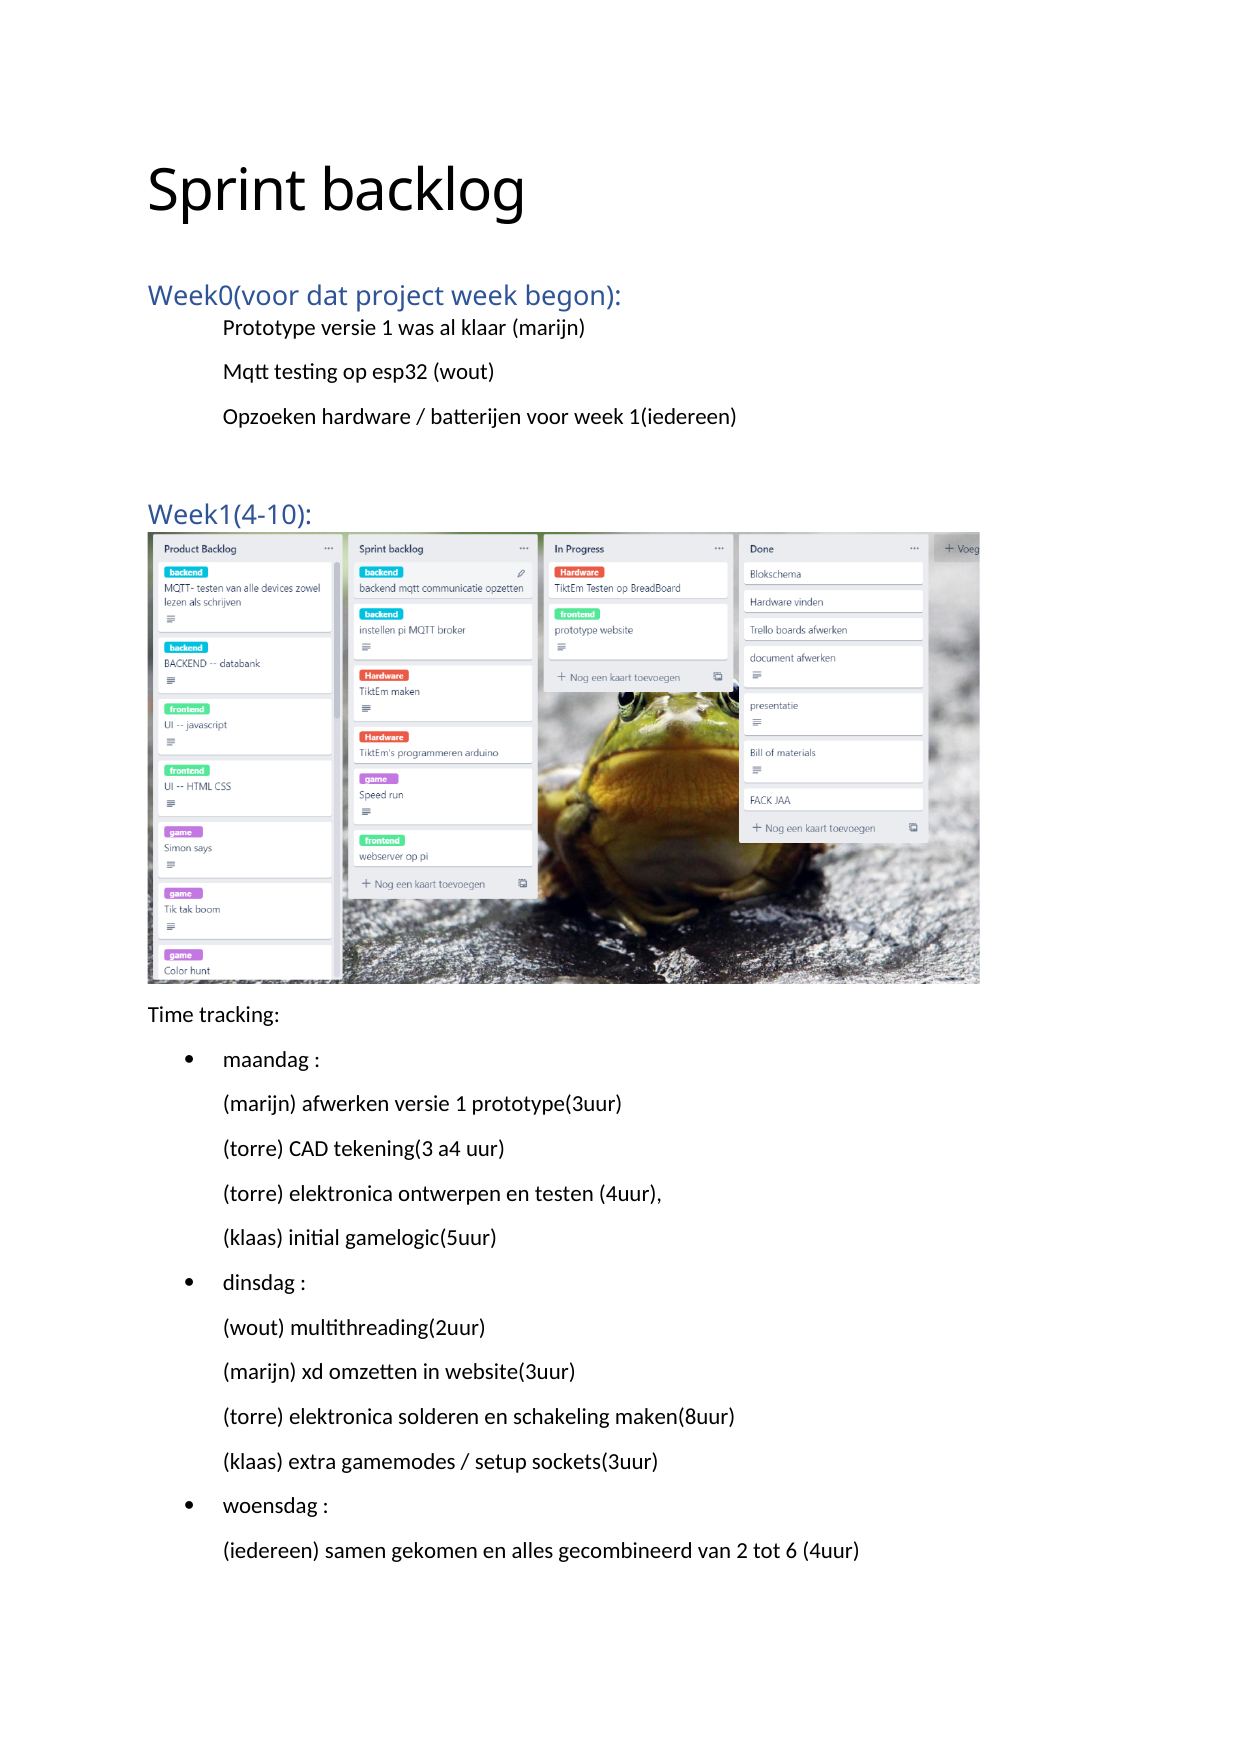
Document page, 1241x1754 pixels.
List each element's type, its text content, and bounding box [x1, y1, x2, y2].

text (klaas) initial gamelogic(5uur) [223, 1223, 1093, 1251]
text Time tracking: [148, 1000, 1093, 1028]
subtitle Week1(4-10): [148, 496, 1093, 533]
text Sprint backlog [148, 148, 1093, 227]
text (torre) elektronica ontwerpen en testen (4uur), [223, 1179, 1093, 1207]
text (torre) elektronica solderen en schakeling maken(8uur) [223, 1402, 1093, 1430]
text (torre) CAD tekening(3 a4 uur) [223, 1134, 1093, 1162]
text Prototype versie 1 was al klaar (marijn) [148, 313, 1093, 341]
list woensdag : [185, 1492, 1093, 1519]
subtitle Week0(voor dat project week begon): [148, 276, 1093, 313]
text Mqtt testing op esp32 (wout) [148, 357, 1093, 386]
list dinsdag : [185, 1268, 1093, 1296]
text (klaas) extra gamemodes / setup sockets(3uur) [223, 1447, 1093, 1475]
text (marijn) afwerken versie 1 prototype(3uur) [223, 1089, 1093, 1117]
list maandag : [185, 1045, 1093, 1073]
text (marijn) xd omzetten in website(3uur) [223, 1357, 1093, 1386]
text (iedereen) samen gekomen en alles gecombineerd van 2 tot 6 (4uur) [223, 1536, 1093, 1564]
text Opzoeken hardware / batterijen voor week 1(iedereen) [148, 402, 1093, 430]
text (wout) multithreading(2uur) [223, 1313, 1093, 1341]
